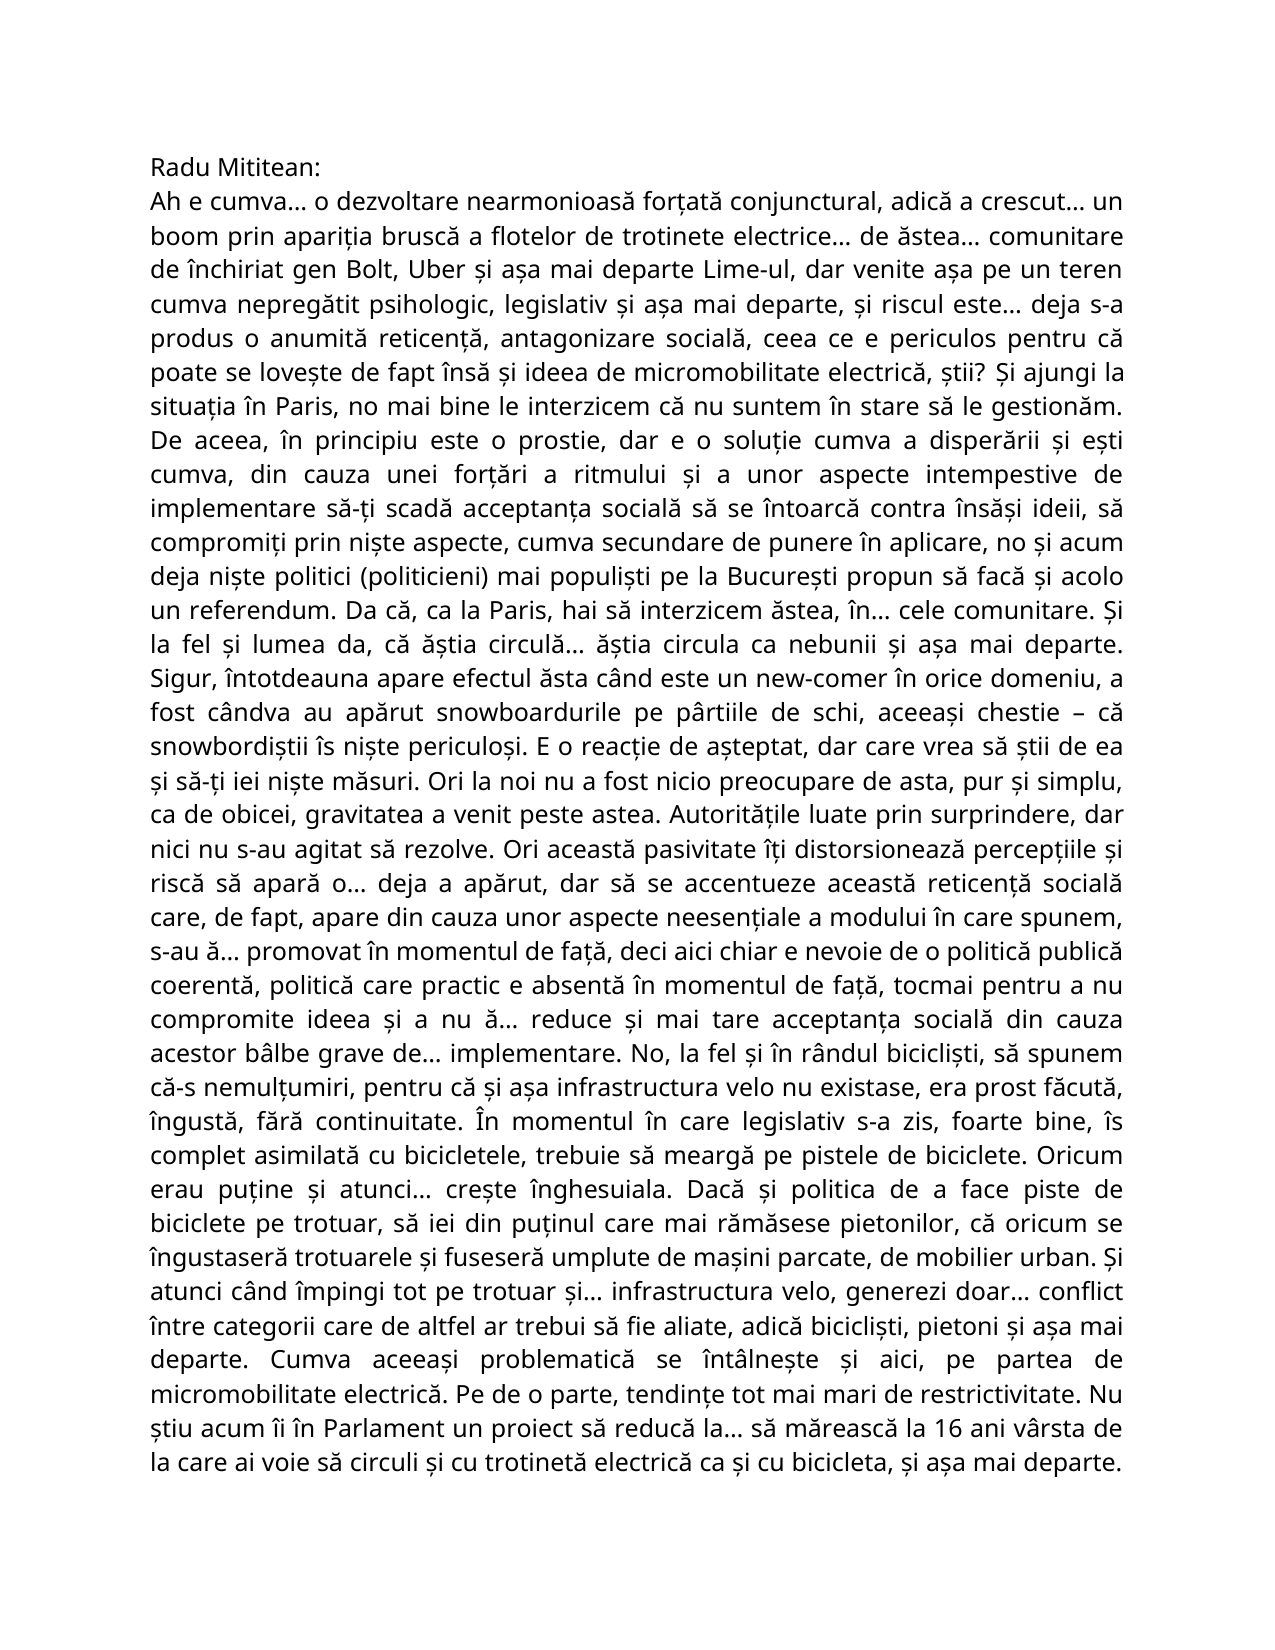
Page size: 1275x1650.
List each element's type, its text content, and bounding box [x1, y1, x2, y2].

text Ah e cumva… o dezvoltare nearmonioasă forțată conjunctural, adică a crescut… un boom prin apariția bruscă a flotelor de trotinete electrice… de ăstea… comunitare de închiriat gen Bolt, Uber și așa mai departe Lime-ul, dar venite așa pe un teren cumva nepregătit psihologic, legislativ și așa mai departe, și riscul este… deja s-a produs o anumită reticență, antagonizare socială, ceea ce e periculos pentru că poate se lovește de fapt însă și ideea de micromobilitate electrică, știi? Și ajungi la situația în Paris, no mai bine le interzicem că nu suntem în stare să le gestionăm. De aceea, în principiu este o prostie, dar e o soluție cumva a disperării și ești cumva, din cauza unei forțări a ritmului și a unor aspecte intempestive de implementare să-ți scadă acceptanța socială să se întoarcă contra însăși ideii, să compromiți prin niște aspecte, cumva secundare de punere în aplicare, no și acum deja niște politici (politicieni) mai populiști pe la București propun să facă și acolo un referendum. Da că, ca la Paris, hai să interzicem ăstea, în… cele comunitare. Și la fel și lumea da, că ăștia circulă… ăștia circula ca nebunii și așa mai departe. Sigur, întotdeauna apare efectul ăsta când este un new-comer în orice domeniu, a fost cândva au apărut snowboardurile pe pârtiile de schi, aceeași chestie – că snowbordiștii îs niște periculoși. E o reacție de așteptat, dar care vrea să știi de ea și să-ți iei niște măsuri. Ori la noi nu a fost nicio preocupare de asta, pur și simplu, ca de obicei, gravitatea a venit peste astea. Autoritățile luate prin surprindere, dar nici nu s-au agitat să rezolve. Ori această pasivitate îți distorsionează percepțiile și riscă să apară o… deja a apărut, dar să se accentueze această reticență socială care, de fapt, apare din cauza unor aspecte neesențiale a modului în care spunem, s-au ă… promovat în momentul de față, deci aici chiar e nevoie de o politică publică coerentă, politică care practic e absentă în momentul de față, tocmai pentru a nu compromite ideea și a nu ă… reduce și mai tare acceptanța socială din cauza acestor bâlbe grave de… implementare. No, la fel și în rândul bicicliști, să spunem că-s nemulțumiri, pentru că și așa infrastructura velo nu existase, era prost făcută, îngustă, fără continuitate. În momentul în care legislativ s-a zis, foarte bine, îs complet asimilată cu bicicletele, trebuie să meargă pe pistele de biciclete. Oricum erau puține și atunci… crește înghesuiala. Dacă și politica de a face piste de biciclete pe trotuar, să iei din puținul care mai rămăsese pietonilor, că oricum se îngustaseră trotuarele și fuseseră umplute de mașini parcate, de mobilier urban. Și atunci când împingi tot pe trotuar și… infrastructura velo, generezi doar… conflict între categorii care de altfel ar trebui să fie aliate, adică bicicliști, pietoni și așa mai departe. Cumva aceeași problematică se întâlnește și aici, pe partea de micromobilitate electrică. Pe de o parte, tendințe tot mai mari de restrictivitate. Nu știu acum îi în Parlament un proiect să reducă la… să mărească la 16 ani vârsta de la care ai voie să circuli și cu trotinetă electrică ca și cu bicicleta, și așa mai departe. [150, 184, 1125, 1478]
text Radu Mititean: [150, 150, 1125, 184]
